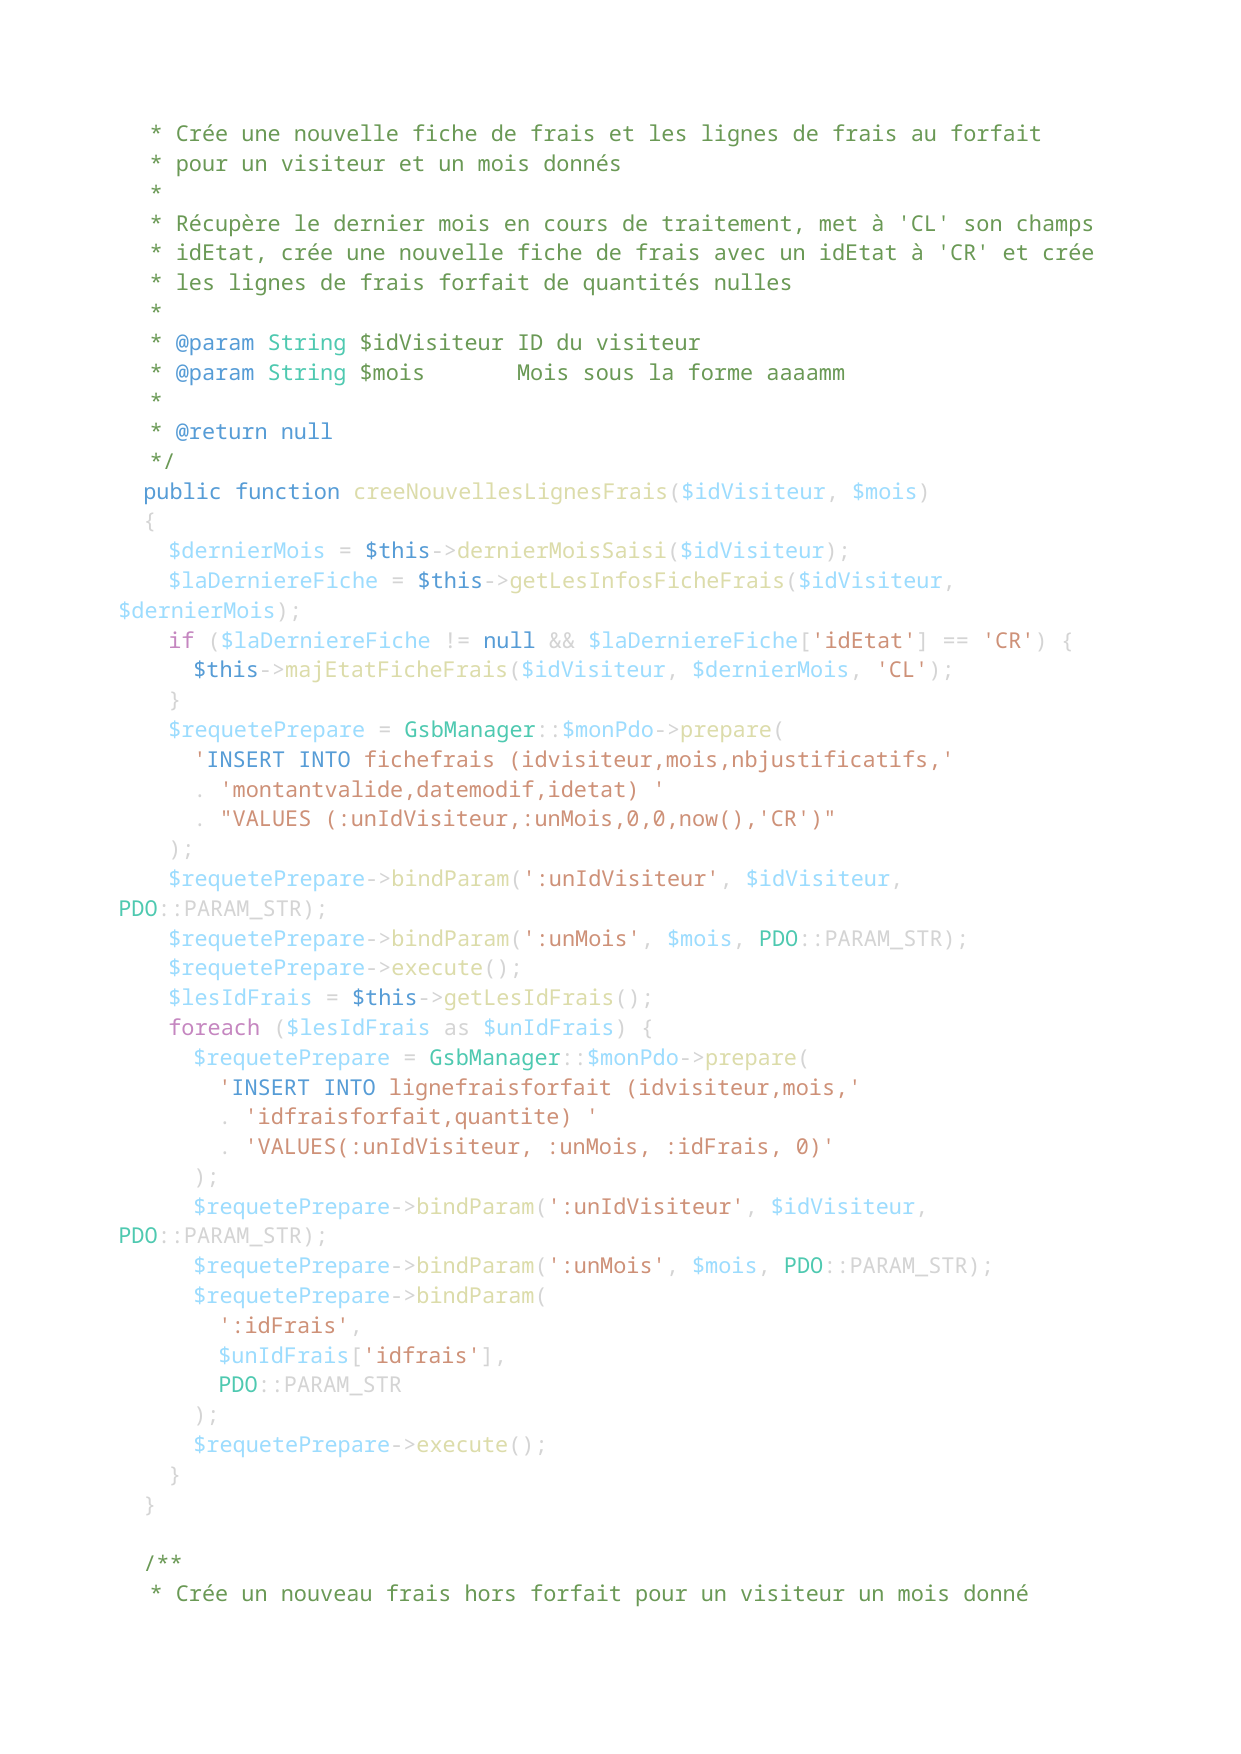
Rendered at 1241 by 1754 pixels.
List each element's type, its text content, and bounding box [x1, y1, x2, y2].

text public function creeNouvellesLignesFrais($idVisiteur, $mois) [118, 476, 1122, 505]
text if ($laDerniereFiche != null && $laDerniereFiche['idEtat'] == 'CR') { [118, 624, 1122, 654]
text /** [118, 1548, 1122, 1578]
text $dernierMois = $this->dernierMoisSaisi($idVisiteur); [118, 535, 1122, 565]
text * Crée une nouvelle fiche de frais et les lignes de frais au forfait [118, 118, 1122, 148]
text $requetePrepare->bindParam(':unMois', $mois, PDO::PARAM_STR); [118, 1250, 1122, 1280]
text $lesIdFrais = $this->getLesIdFrais(); [118, 982, 1122, 1012]
text $requetePrepare->bindParam( [118, 1280, 1122, 1310]
text . 'VALUES(:unIdVisiteur, :unMois, :idFrais, 0)' [118, 1131, 1122, 1161]
text ); [118, 1161, 1122, 1191]
text * @return null [118, 416, 1122, 446]
text $laDerniereFiche = $this->getLesInfosFicheFrais($idVisiteur, $dernierMois); [118, 565, 1122, 624]
text . 'montantvalide,datemodif,idetat) ' [118, 773, 1122, 803]
text 'INSERT INTO fichefrais (idvisiteur,mois,nbjustificatifs,' [118, 744, 1122, 773]
text PDO::PARAM_STR [118, 1369, 1122, 1399]
text * @param String $mois Mois sous la forme aaaamm [118, 356, 1122, 386]
text * pour un visiteur et un mois donnés [118, 148, 1122, 178]
text * [118, 297, 1122, 327]
text { [118, 505, 1122, 535]
text . "VALUES (:unIdVisiteur,:unMois,0,0,now(),'CR')" [118, 803, 1122, 833]
text $requetePrepare->bindParam(':unMois', $mois, PDO::PARAM_STR); [118, 922, 1122, 952]
text $requetePrepare->execute(); [118, 952, 1122, 982]
text */ [118, 446, 1122, 476]
text } [118, 1488, 1122, 1518]
text * [118, 178, 1122, 207]
text $unIdFrais['idfrais'], [118, 1339, 1122, 1369]
text } [118, 684, 1122, 714]
text * les lignes de frais forfait de quantités nulles [118, 267, 1122, 297]
text foreach ($lesIdFrais as $unIdFrais) { [118, 1012, 1122, 1042]
text $requetePrepare->execute(); [118, 1429, 1122, 1459]
text * [118, 386, 1122, 416]
text $requetePrepare = GsbManager::$monPdo->prepare( [118, 714, 1122, 744]
text $requetePrepare->bindParam(':unIdVisiteur', $idVisiteur, PDO::PARAM_STR); [118, 1191, 1122, 1250]
text 'INSERT INTO lignefraisforfait (idvisiteur,mois,' [118, 1071, 1122, 1101]
text ); [118, 1399, 1122, 1429]
text $requetePrepare = GsbManager::$monPdo->prepare( [118, 1042, 1122, 1071]
text ); [118, 833, 1122, 863]
text ':idFrais', [118, 1310, 1122, 1339]
text } [118, 1459, 1122, 1488]
text * Récupère le dernier mois en cours de traitement, met à 'CL' son champs [118, 207, 1122, 237]
text * Crée un nouveau frais hors forfait pour un visiteur un mois donné [118, 1578, 1122, 1608]
text $requetePrepare->bindParam(':unIdVisiteur', $idVisiteur, PDO::PARAM_STR); [118, 863, 1122, 922]
text * @param String $idVisiteur ID du visiteur [118, 327, 1122, 356]
text . 'idfraisforfait,quantite) ' [118, 1101, 1122, 1131]
text * idEtat, crée une nouvelle fiche de frais avec un idEtat à 'CR' et crée [118, 237, 1122, 267]
text $this->majEtatFicheFrais($idVisiteur, $dernierMois, 'CL'); [118, 654, 1122, 684]
